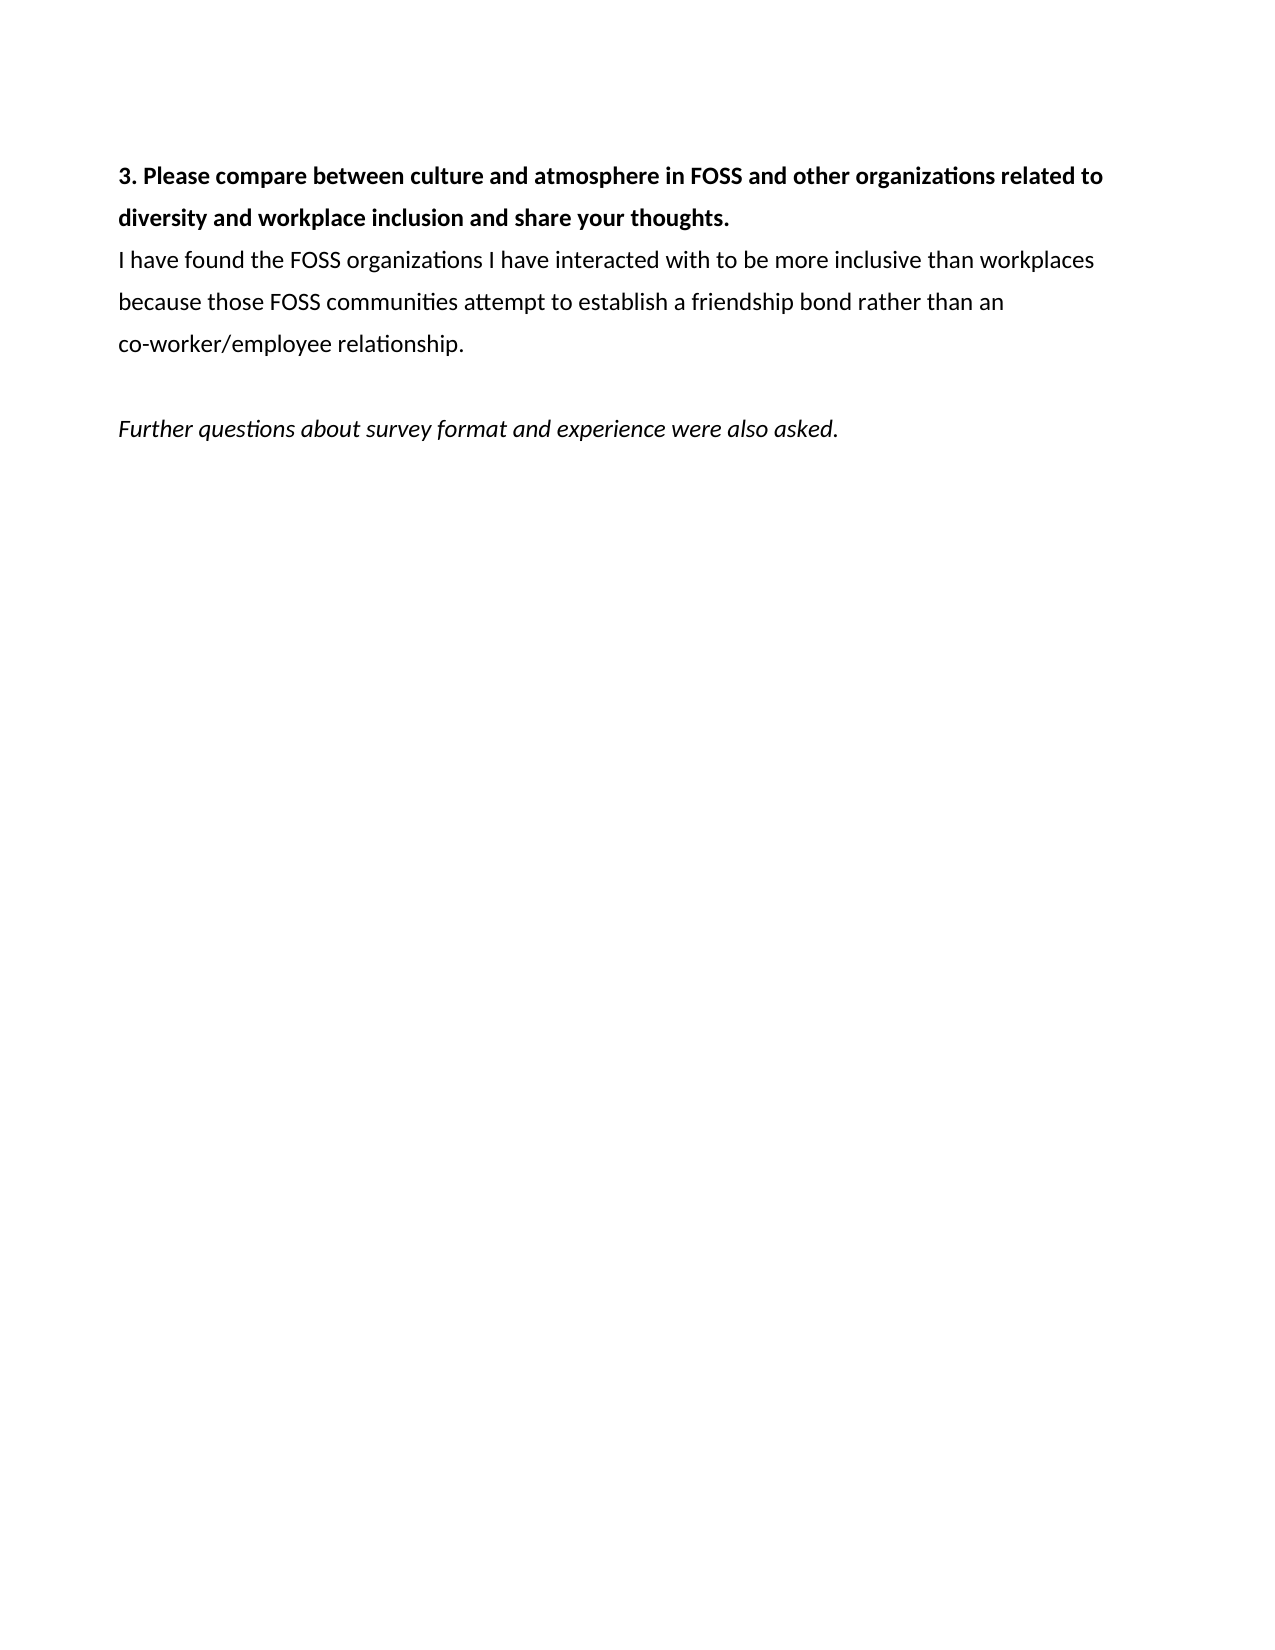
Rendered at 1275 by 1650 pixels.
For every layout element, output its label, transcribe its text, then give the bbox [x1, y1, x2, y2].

text Further questions about survey format and experience were also asked. [118, 413, 1157, 480]
text I have found the FOSS organizations I have interacted with to be more inclusive than workplaces because those FOSS communities attempt to establish a friendship bond rather than an co-worker/employee relationship. [118, 244, 1157, 359]
text 3. Please compare between culture and atmosphere in FOSS and other organizations related to diversity and workplace inclusion and share your thoughts. [118, 160, 1157, 233]
